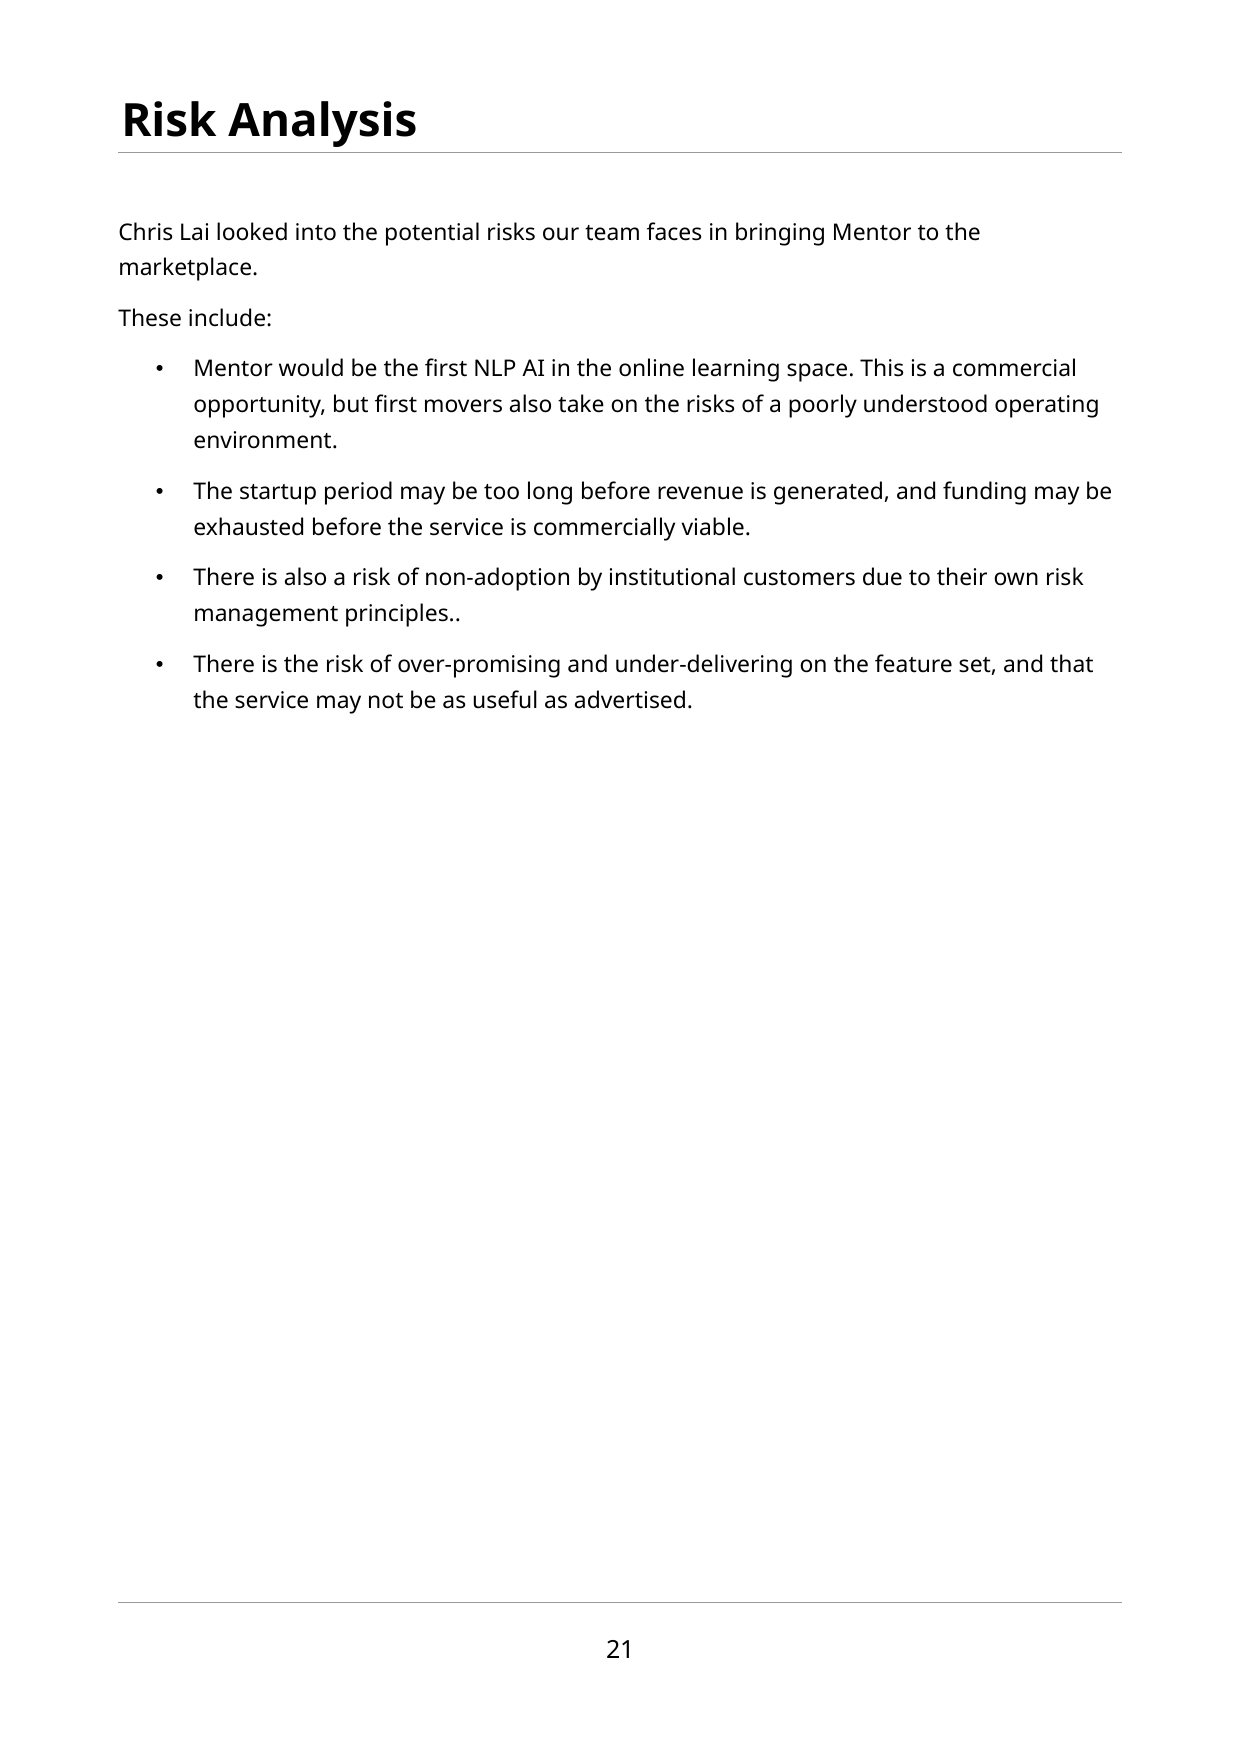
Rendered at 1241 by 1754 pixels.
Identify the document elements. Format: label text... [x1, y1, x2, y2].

list Mentor would be the first NLP AI in the online learning space. This is a commercial opportunity, but first movers also take on the risks of a poorly understood operating environment. [156, 352, 1122, 456]
text These include: [118, 302, 1122, 333]
subtitle Risk Analysis [118, 84, 1122, 152]
text Chris Lai looked into the potential risks our team faces in bringing Mentor to the marketplace. [118, 215, 1122, 283]
list The startup period may be too long before revenue is generated, and funding may be exhausted before the service is commercially viable. [156, 475, 1122, 542]
list There is the risk of over-promising and under-delivering on the feature set, and that the service may not be as useful as advertised. [156, 648, 1122, 715]
list There is also a risk of non-adoption by institutional customers due to their own risk management principles.. [156, 561, 1122, 628]
